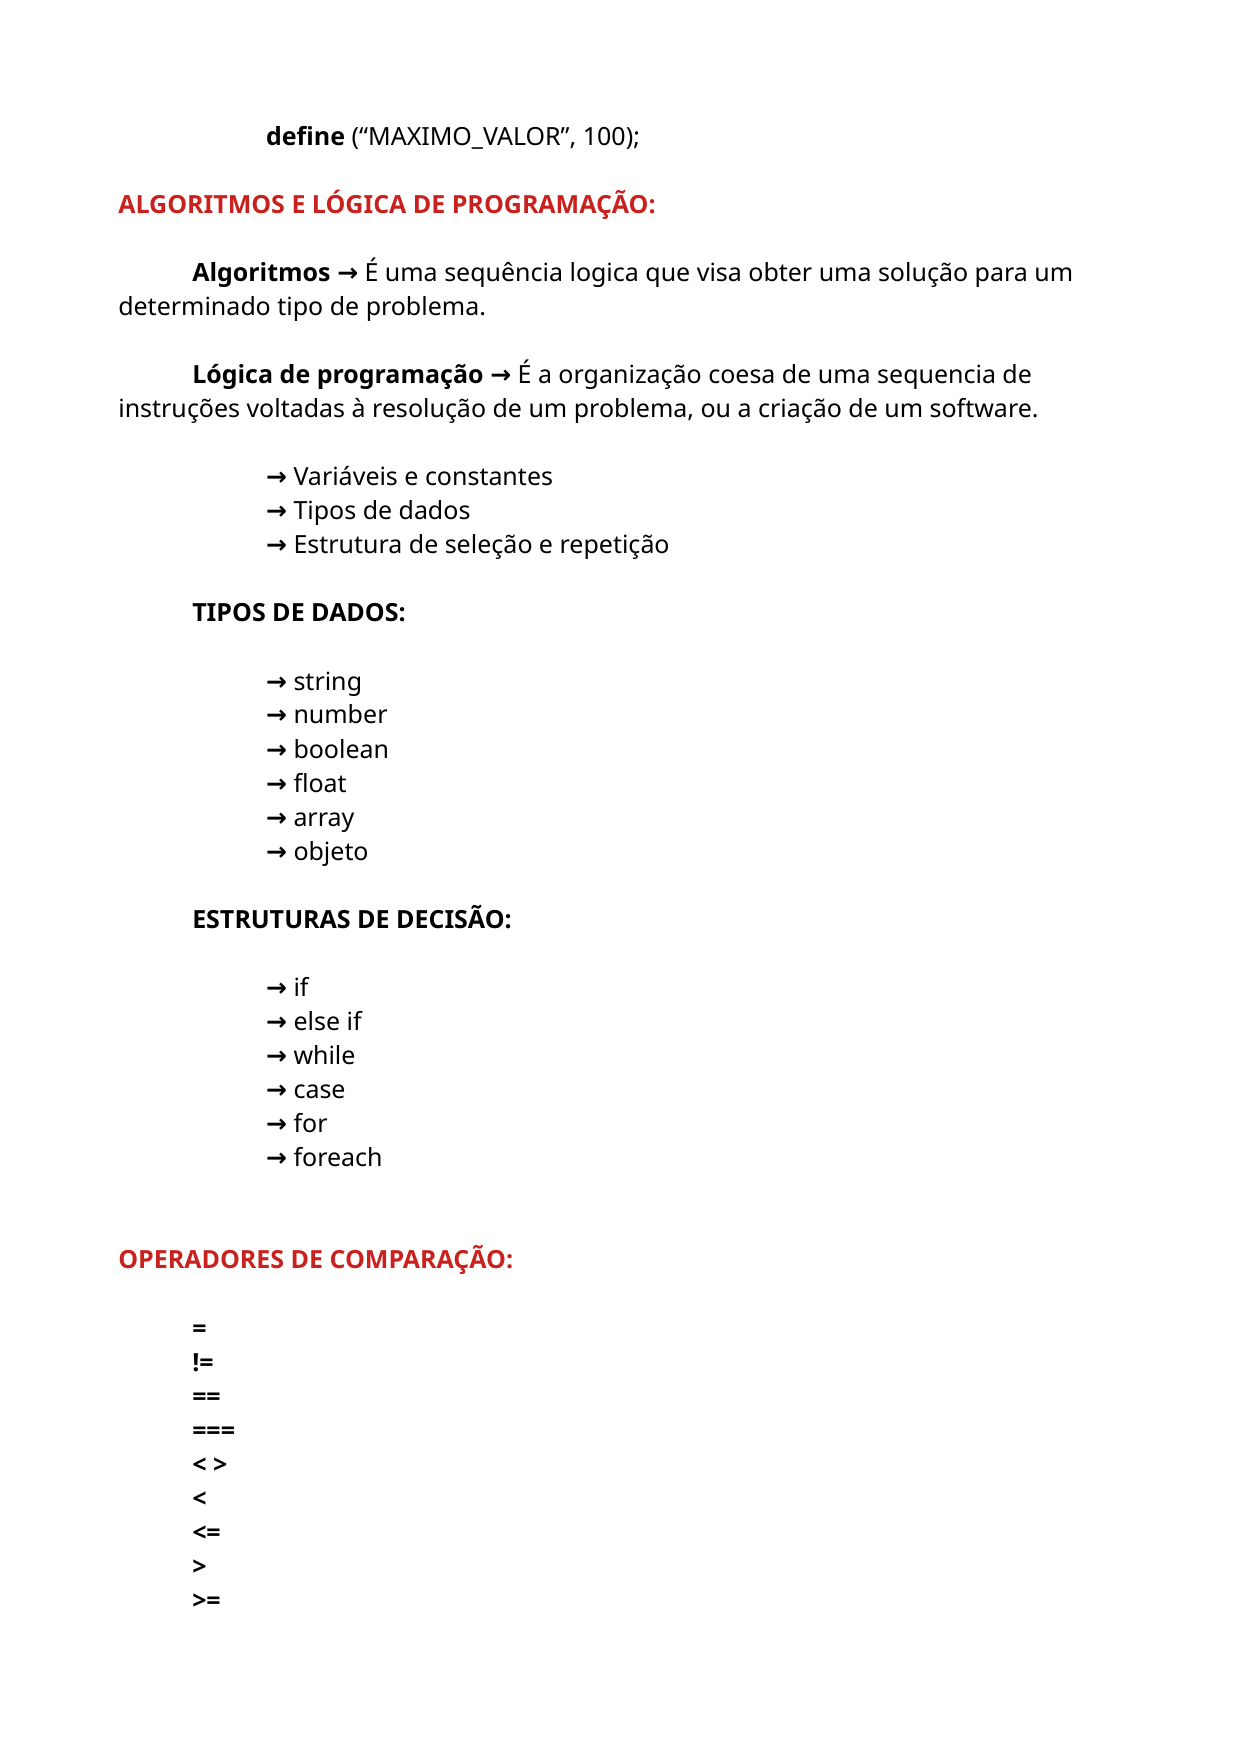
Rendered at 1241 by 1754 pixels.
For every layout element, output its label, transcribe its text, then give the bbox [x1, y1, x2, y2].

text → boolean [118, 731, 1122, 765]
text ALGORITMOS E LÓGICA DE PROGRAMAÇÃO: [118, 186, 1122, 220]
text → while [118, 1038, 1122, 1072]
text → string [118, 663, 1122, 697]
text → Tipos de dados [118, 493, 1122, 527]
text → if [118, 970, 1122, 1004]
text == [118, 1378, 1122, 1412]
text → for [118, 1106, 1122, 1140]
text === [118, 1412, 1122, 1447]
text ESTRUTURAS DE DECISÃO: [118, 902, 1122, 936]
text != [118, 1344, 1122, 1378]
text TIPOS DE DADOS: [118, 595, 1122, 629]
text <= [118, 1515, 1122, 1549]
text → Estrutura de seleção e repetição [118, 527, 1122, 561]
text OPERADORES DE COMPARAÇÃO: [118, 1242, 1122, 1276]
text < [118, 1481, 1122, 1515]
text = [118, 1310, 1122, 1344]
text → number [118, 697, 1122, 731]
text → else if [118, 1004, 1122, 1038]
text define (“MAXIMO_VALOR”, 100); [118, 118, 1122, 152]
text Algoritmos → É uma sequência logica que visa obter uma solução para um determinado tipo de problema. [118, 254, 1122, 322]
text → case [118, 1072, 1122, 1106]
text → foreach [118, 1140, 1122, 1174]
text Lógica de programação → É a organização coesa de uma sequencia de instruções voltadas à resolução de um problema, ou a criação de um software. [118, 357, 1122, 425]
text > [118, 1549, 1122, 1583]
text → Variáveis e constantes [118, 459, 1122, 493]
text → array [118, 799, 1122, 833]
text < > [118, 1447, 1122, 1481]
text → float [118, 765, 1122, 799]
text >= [118, 1583, 1122, 1617]
text → objeto [118, 833, 1122, 867]
